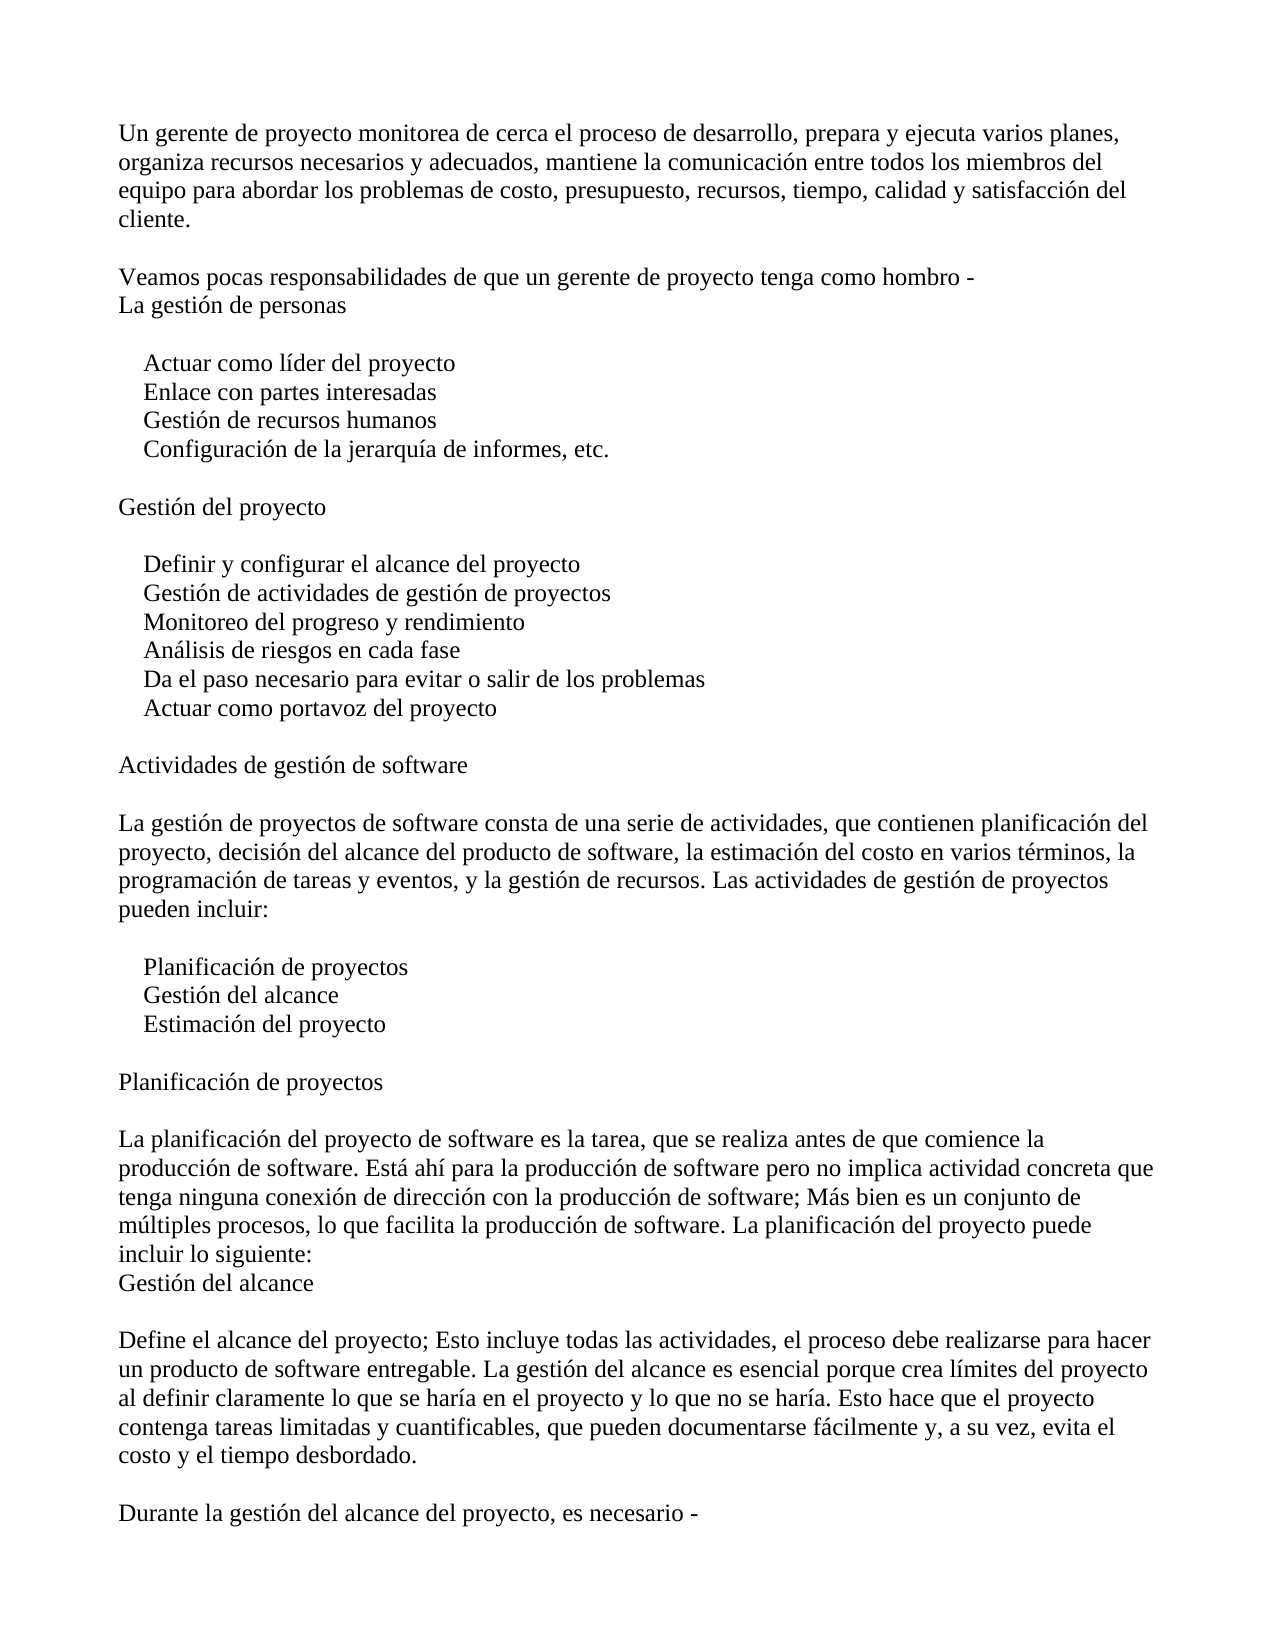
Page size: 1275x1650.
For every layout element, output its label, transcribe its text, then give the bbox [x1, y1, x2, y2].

text Un gerente de proyecto monitorea de cerca el proceso de desarrollo, prepara y ejecuta varios planes, organiza recursos necesarios y adecuados, mantiene la comunicación entre todos los miembros del equipo para abordar los problemas de costo, presupuesto, recursos, tiempo, calidad y satisfacción del cliente. Veamos pocas responsabilidades de que un gerente de proyecto tenga como hombro - La gestión de personas Actuar como líder del proyecto Enlace con partes interesadas Gestión de recursos humanos Configuración de la jerarquía de informes, etc. Gestión del proyecto Definir y configurar el alcance del proyecto Gestión de actividades de gestión de proyectos Monitoreo del progreso y rendimiento Análisis de riesgos en cada fase Da el paso necesario para evitar o salir de los problemas Actuar como portavoz del proyecto Actividades de gestión de software La gestión de proyectos de software consta de una serie de actividades, que contienen planificación del proyecto, decisión del alcance del producto de software, la estimación del costo en varios términos, la programación de tareas y eventos, y la gestión de recursos. Las actividades de gestión de proyectos pueden incluir: Planificación de proyectos Gestión del alcance Estimación del proyecto Planificación de proyectos La planificación del proyecto de software es la tarea, que se realiza antes de que comience la producción de software. Está ahí para la producción de software pero no implica actividad concreta que tenga ninguna conexión de dirección con la producción de software; Más bien es un conjunto de múltiples procesos, lo que facilita la producción de software. La planificación del proyecto puede incluir lo siguiente: Gestión del alcance Define el alcance del proyecto; Esto incluye todas las actividades, el proceso debe realizarse para hacer un producto de software entregable. La gestión del alcance es esencial porque crea límites del proyecto al definir claramente lo que se haría en el proyecto y lo que no se haría. Esto hace que el proyecto contenga tareas limitadas y cuantificables, que pueden documentarse fácilmente y, a su vez, evita el costo y el tiempo desbordado. Durante la gestión del alcance del proyecto, es necesario [118, 118, 1157, 1527]
